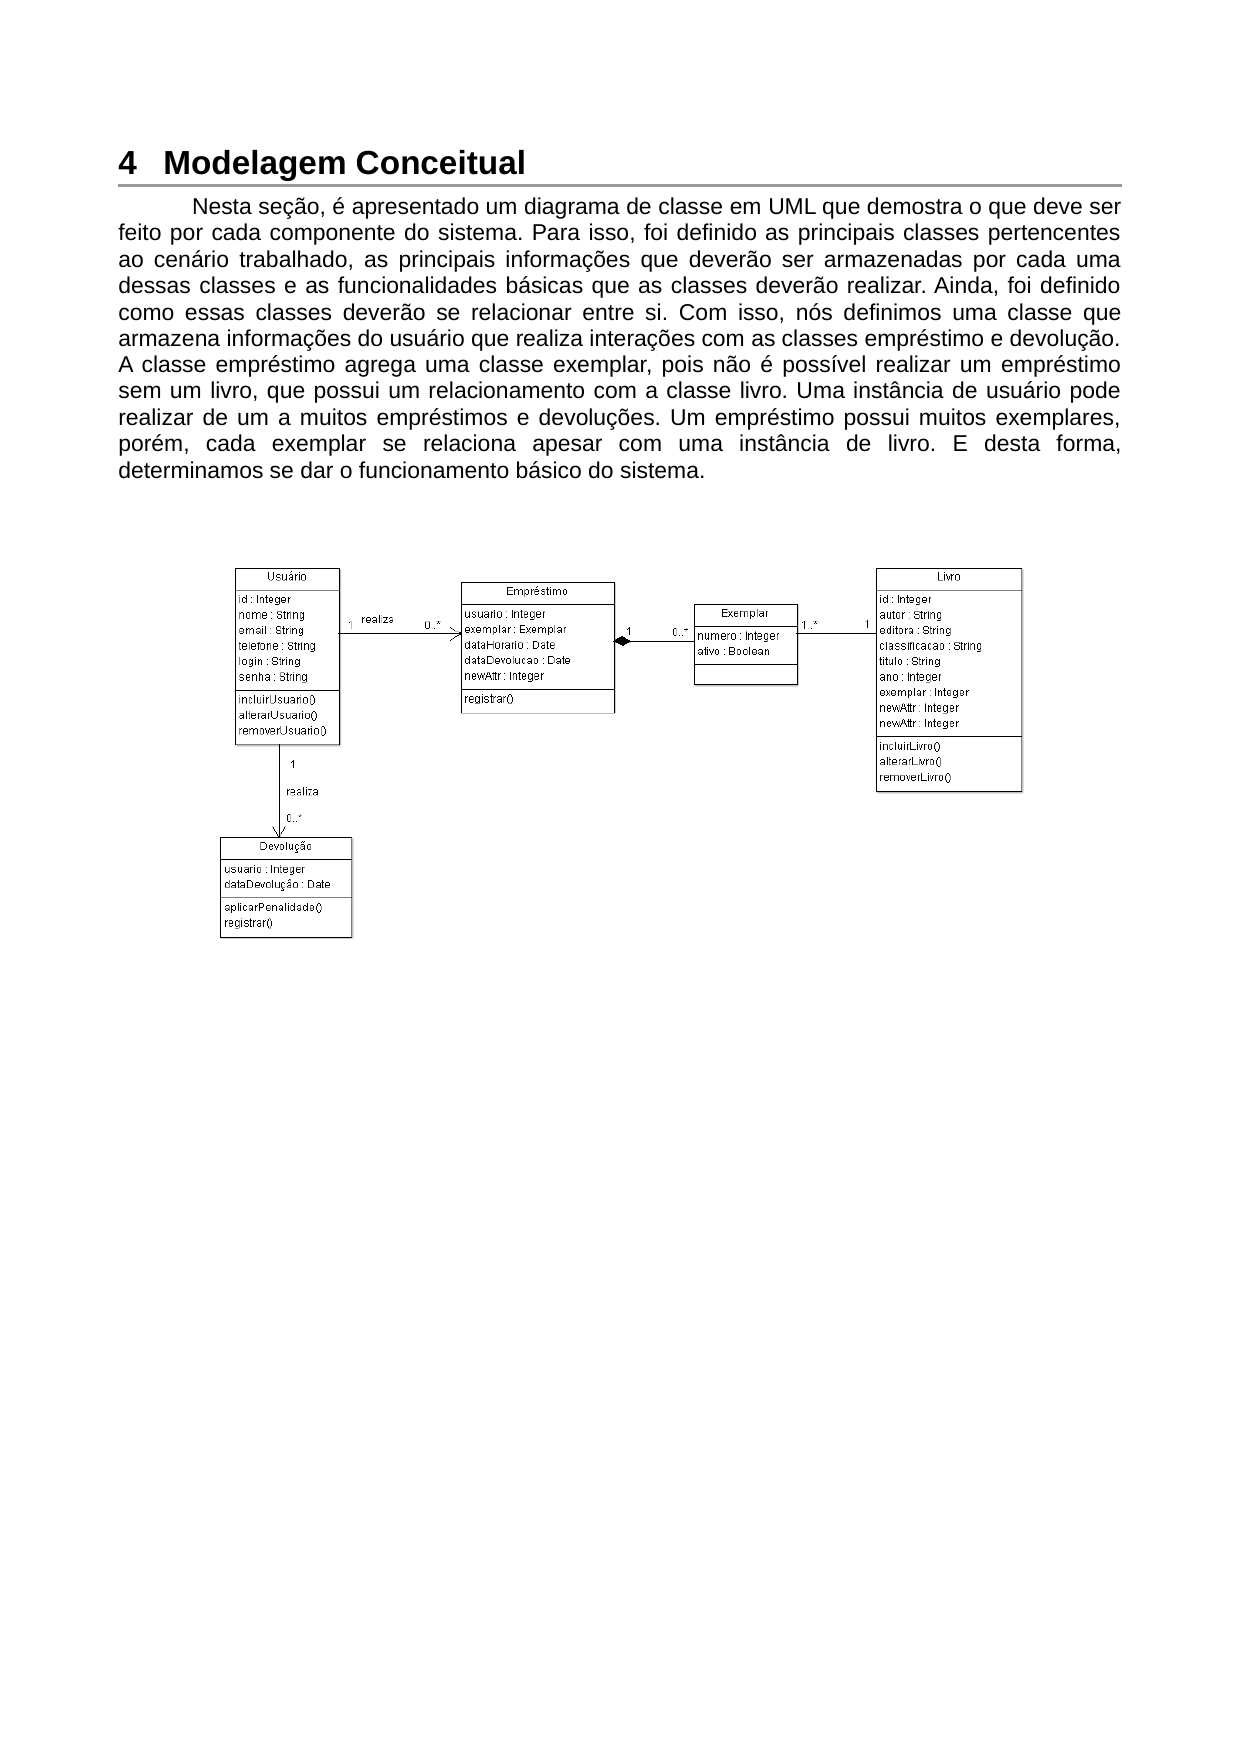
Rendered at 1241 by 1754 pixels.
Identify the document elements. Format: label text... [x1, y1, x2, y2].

text A classe empréstimo agrega uma classe exemplar, pois não é possível realizar um empréstimo sem um livro, que possui um relacionamento com a classe livro. Uma instância de usuário pode realizar de um a muitos empréstimos e devoluções. Um empréstimo possui muitos exemplares, porém, cada exemplar se relaciona apesar com uma instância de livro. E desta forma, determinamos se dar o funcionamento básico do sistema. [118, 351, 1122, 483]
text Nesta seção, é apresentado um diagrama de classe em UML que demostra o que deve ser feito por cada componente do sistema. Para isso, foi definido as principais classes pertencentes ao cenário trabalhado, as principais informações que deverão ser armazenadas por cada uma dessas classes e as funcionalidades básicas que as classes deverão realizar. Ainda, foi definido como essas classes deverão se relacionar entre si. Com isso, nós definimos uma classe que armazena informações do usuário que realiza interações com as classes empréstimo e devolução. [118, 193, 1122, 351]
picture [118, 509, 1123, 1082]
subtitle Modelagem Conceitual [118, 143, 1122, 184]
